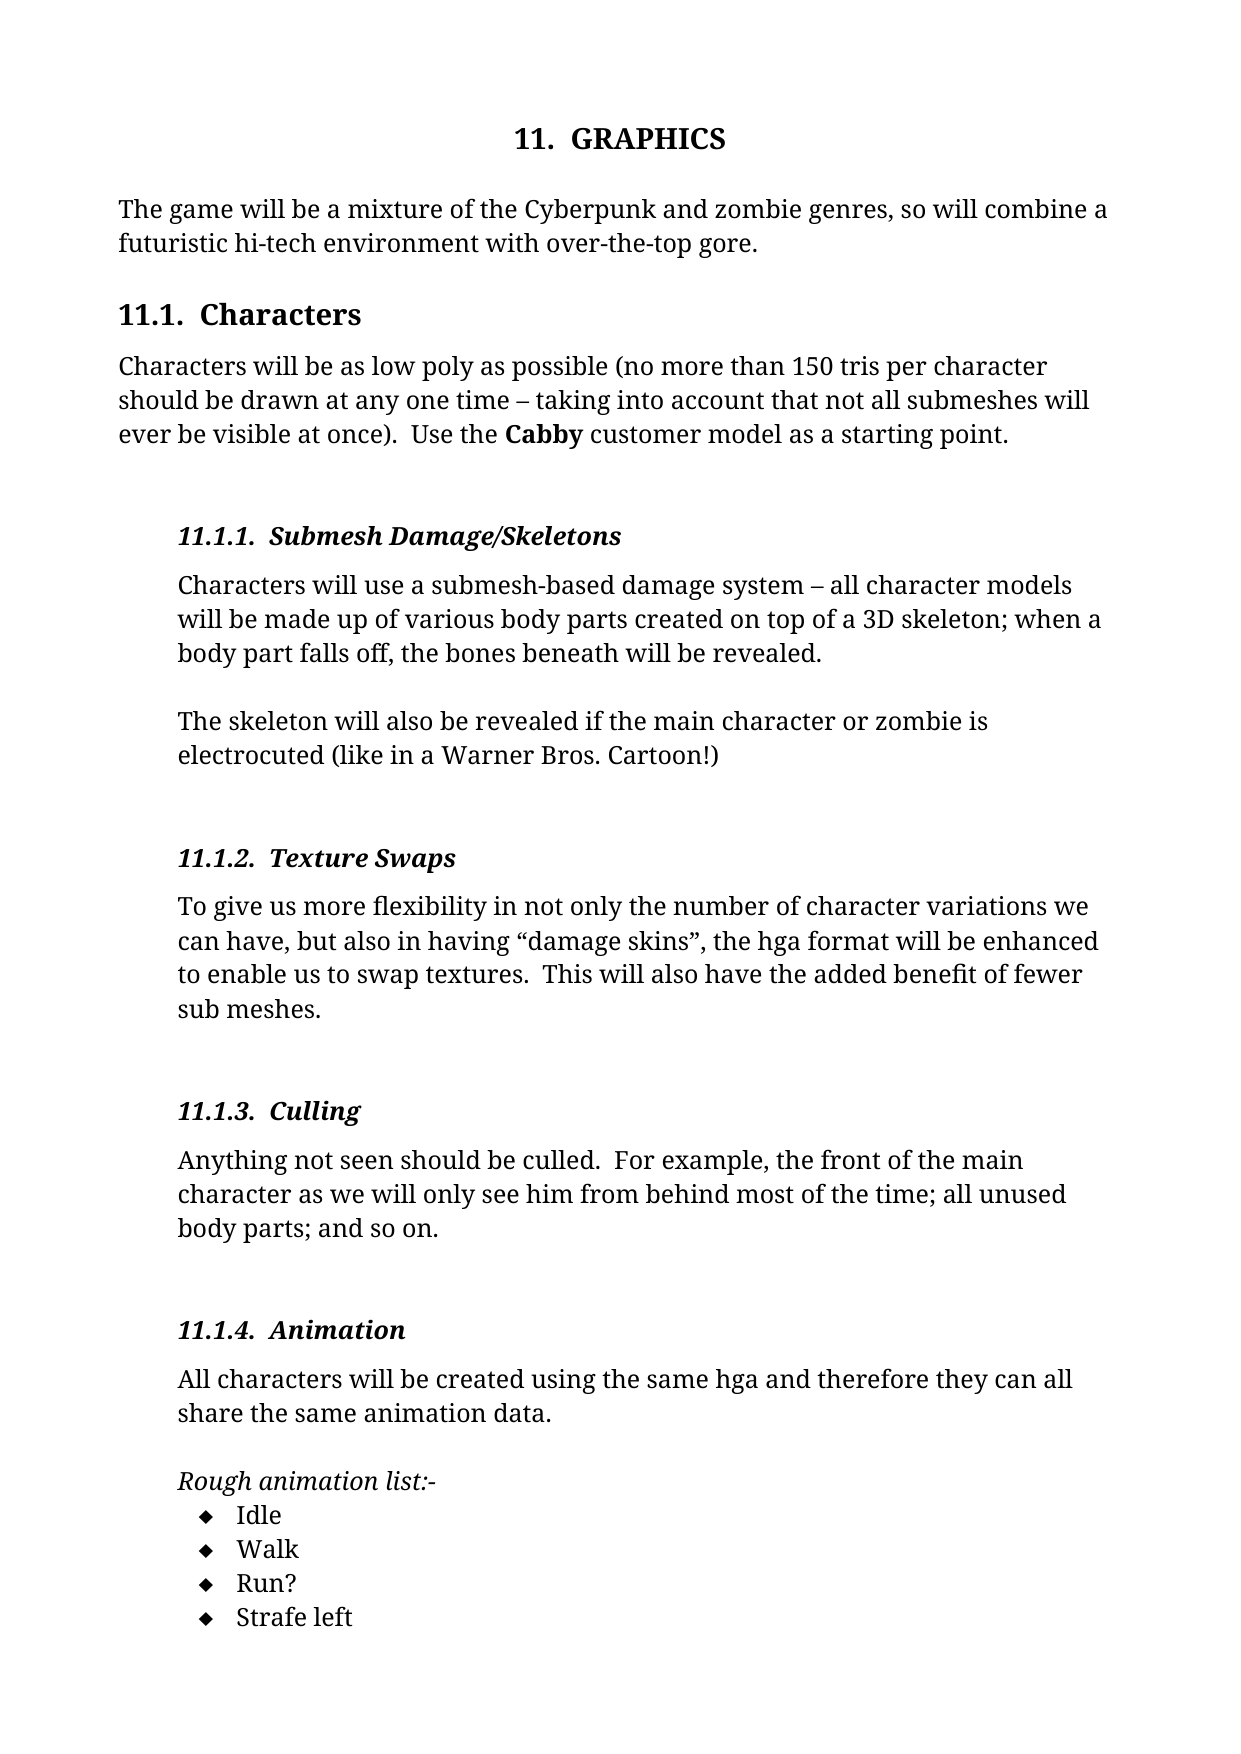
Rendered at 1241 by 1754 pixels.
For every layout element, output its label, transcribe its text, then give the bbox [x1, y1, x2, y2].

subtitle Animation [177, 1313, 1122, 1347]
subtitle Submesh Damage/Skeletons [177, 519, 1122, 553]
subtitle Culling [177, 1093, 1122, 1127]
subtitle Graphics [118, 118, 1122, 158]
text To give us more flexibility in not only the number of character variations we can have, but also in having “damage skins”, the hga format will be enhanced to enable us to swap textures. This will also have the added benefit of fewer sub meshes. [177, 889, 1122, 1025]
list Idle [199, 1498, 1122, 1532]
list Run? [199, 1566, 1122, 1600]
subtitle Characters [118, 294, 1122, 334]
list Walk [199, 1532, 1122, 1566]
text Characters will be as low poly as possible (no more than 150 tris per character should be drawn at any one time – taking into account that not all submeshes will ever be visible at once). Use the Cabby customer model as a starting point. [118, 348, 1122, 451]
text Anything not seen should be culled. For example, the front of the main character as we will only see him from behind most of the time; all unused body parts; and so on. [177, 1142, 1122, 1244]
text All characters will be created using the same hga and therefore they can all share the same animation data. [177, 1361, 1122, 1429]
subtitle Texture Swaps [177, 840, 1122, 874]
list Strafe left [199, 1600, 1122, 1634]
text The skeleton will also be revealed if the main character or zombie is electrocuted (like in a Warner Bros. Cartoon!) [177, 704, 1122, 772]
text Characters will use a submesh-based damage system – all character models will be made up of various body parts created on top of a 3D skeleton; when a body part falls off, the bones beneath will be revealed. [177, 568, 1122, 670]
text Rough animation list:- [177, 1464, 1122, 1498]
text The game will be a mixture of the Cyberpunk and zombie genres, so will combine a futuristic hi-tech environment with over-the-top gore. [118, 192, 1122, 260]
